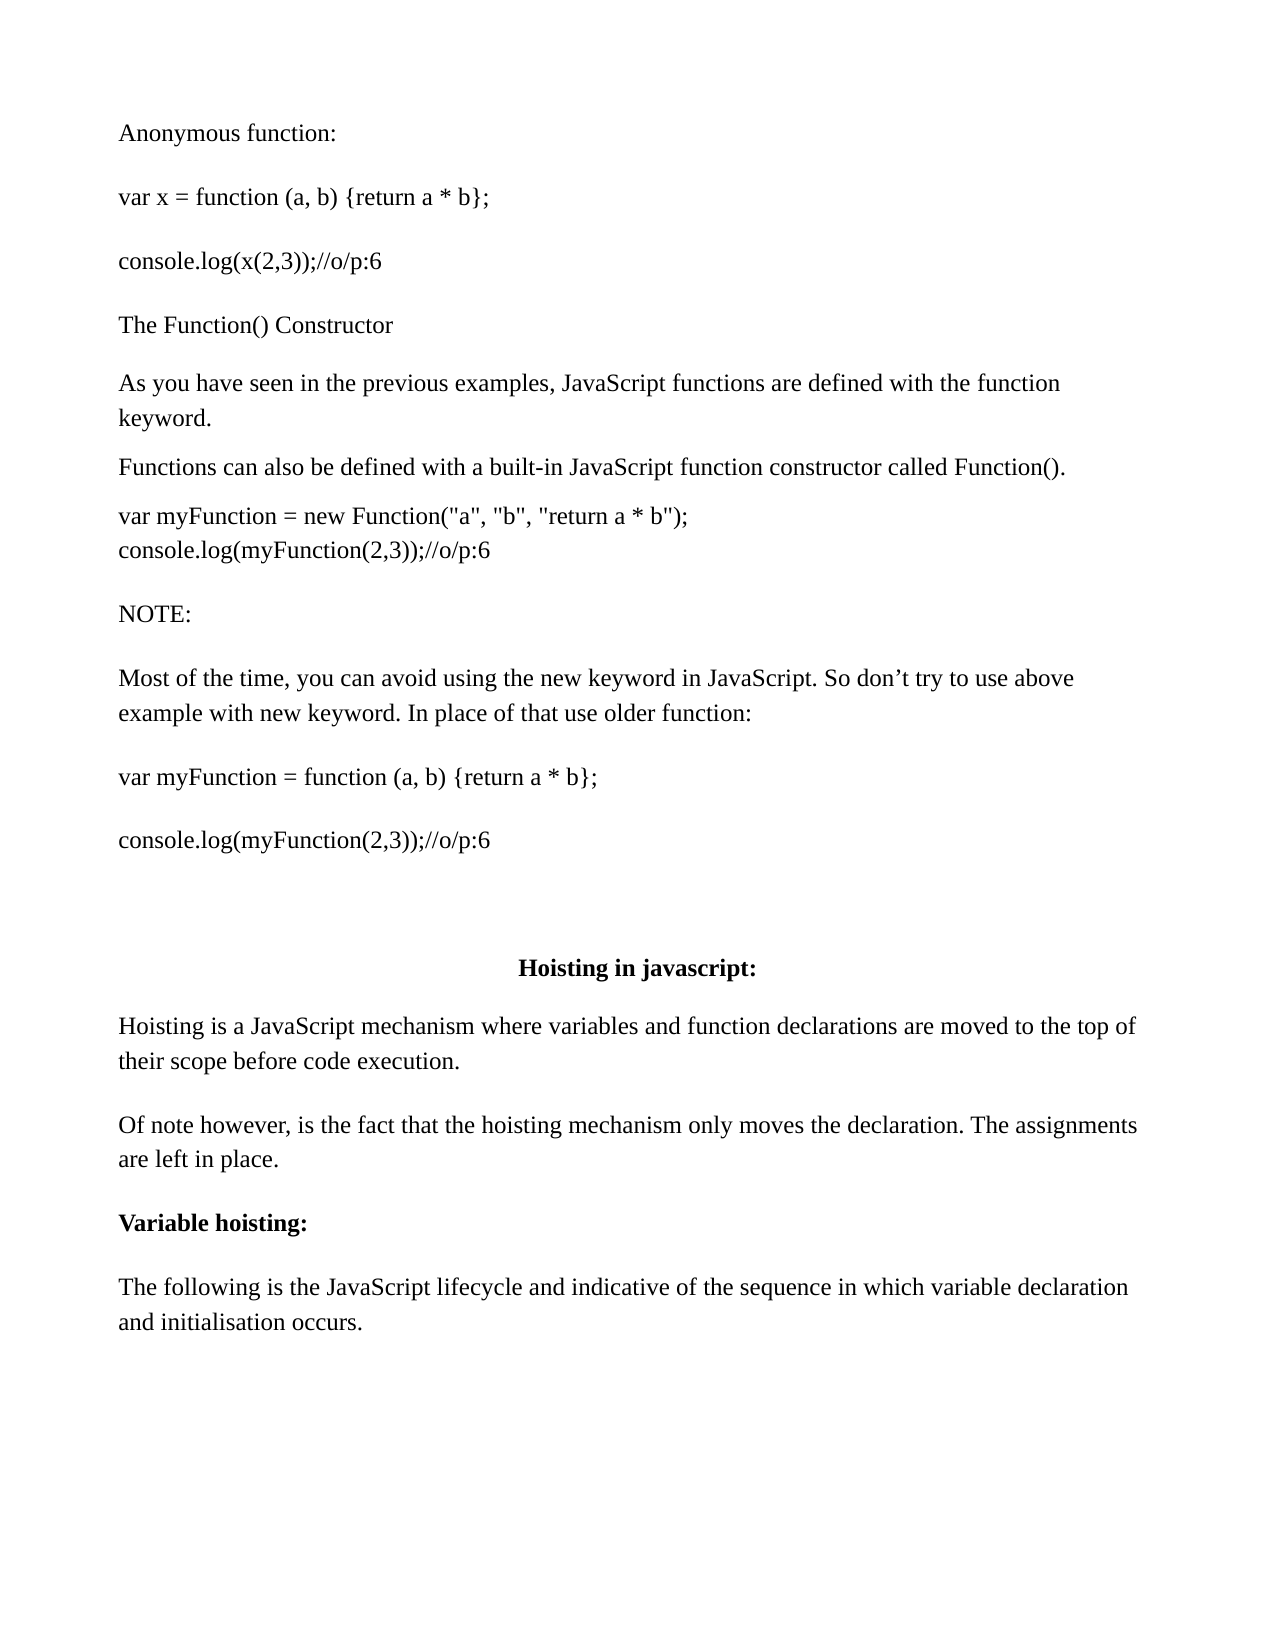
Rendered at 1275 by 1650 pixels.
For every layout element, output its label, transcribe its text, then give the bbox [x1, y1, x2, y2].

text Functions can also be defined with a built-in JavaScript function constructor called Function(). [118, 452, 1157, 481]
text var myFunction = function (a, b) {return a * b}; [118, 762, 1157, 790]
text var x = function (a, b) {return a * b}; [118, 182, 1157, 211]
text var myFunction = new Function("a", "b", "return a * b"); console.log(myFunction(2,3));//o/p:6 [118, 501, 1157, 564]
text Most of the time, you can avoid using the new keyword in JavaScript. So don’t try to use above example with new keyword. In place of that use older function: [118, 663, 1157, 726]
subtitle The Function() Constructor [118, 310, 1157, 339]
text console.log(x(2,3));//o/p:6 [118, 246, 1157, 275]
text Of note however, is the fact that the hoisting mechanism only moves the declaration. The assignments are left in place. [118, 1110, 1157, 1173]
text As you have seen in the previous examples, JavaScript functions are defined with the function keyword. [118, 368, 1157, 431]
text console.log(myFunction(2,3));//o/p:6 [118, 826, 1157, 854]
text Anonymous function: [118, 118, 1157, 147]
text The following is the JavaScript lifecycle and indicative of the sequence in which variable declaration and initialisation occurs. [118, 1272, 1157, 1335]
text Variable hoisting: [118, 1208, 1157, 1237]
text Hoisting is a JavaScript mechanism where variables and function declarations are moved to the top of their scope before code execution. [118, 1011, 1157, 1074]
text NOTE: [118, 599, 1157, 628]
subtitle Hoisting in javascript: [118, 953, 1157, 982]
